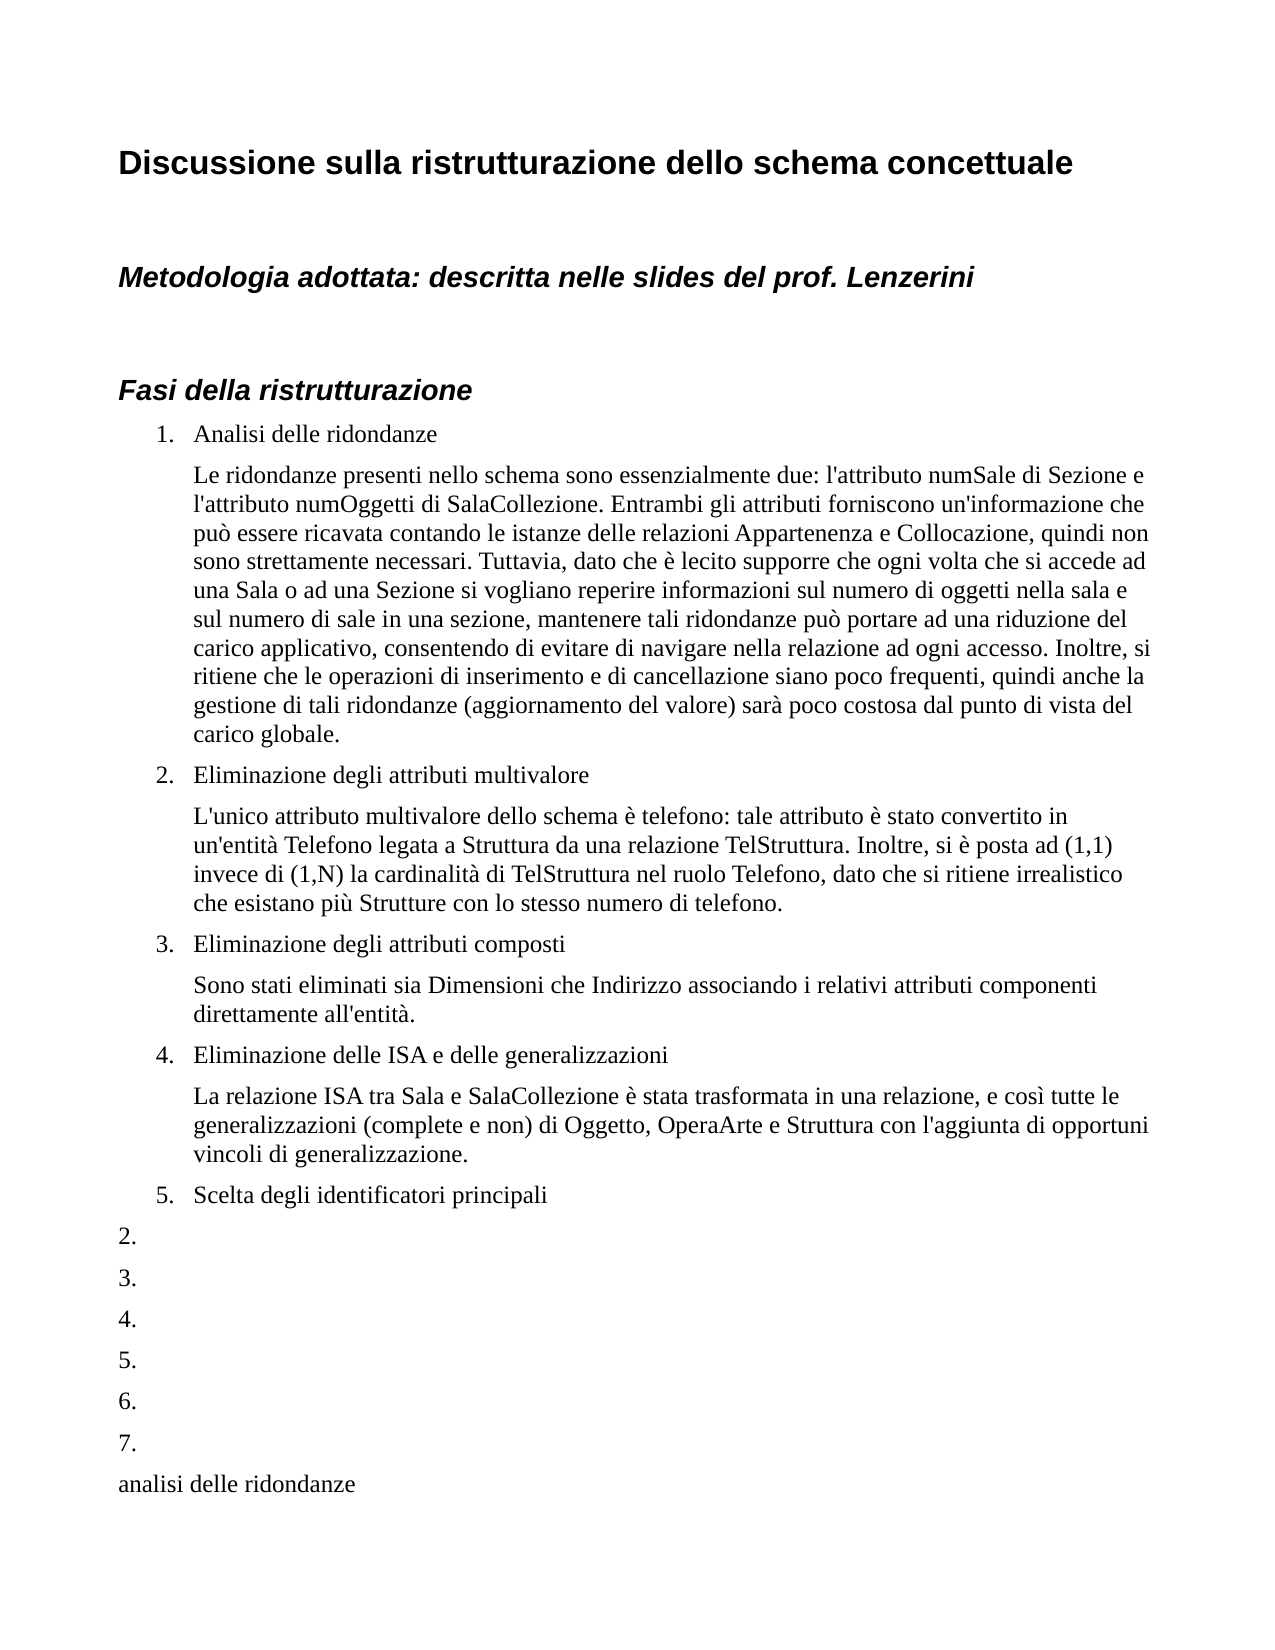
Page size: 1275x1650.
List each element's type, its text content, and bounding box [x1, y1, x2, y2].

list Scelta degli identificatori principali [156, 1180, 1157, 1209]
list Eliminazione delle ISA e delle generalizzazioni [156, 1040, 1157, 1069]
text 6. [118, 1386, 1157, 1415]
text 3. [118, 1263, 1157, 1291]
text 4. [118, 1304, 1157, 1333]
subtitle Fasi della ristrutturazione [118, 373, 1157, 406]
list Sono stati eliminati sia Dimensioni che Indirizzo associando i relativi attributi componenti direttamente all'entità. [156, 970, 1157, 1028]
text analisi delle ridondanze [118, 1469, 1157, 1498]
list Eliminazione degli attributi composti [156, 929, 1157, 958]
text 5. [118, 1345, 1157, 1374]
text 7. [118, 1428, 1157, 1456]
list Le ridondanze presenti nello schema sono essenzialmente due: l'attributo numSale di Sezione e l'attributo numOggetti di SalaCollezione. Entrambi gli attributi forniscono un'informazione che può essere ricavata contando le istanze delle relazioni Appartenenza e Collocazione, quindi non sono strettamente necessari. Tuttavia, dato che è lecito supporre che ogni volta che si accede ad una Sala o ad una Sezione si vogliano reperire informazioni sul numero di oggetti nella sala e sul numero di sale in una sezione, mantenere tali ridondanze può portare ad una riduzione del carico applicativo, consentendo di evitare di navigare nella relazione ad ogni accesso. Inoltre, si ritiene che le operazioni di inserimento e di cancellazione siano poco frequenti, quindi anche la gestione di tali ridondanze (aggiornamento del valore) sarà poco costosa dal punto di vista del carico globale. [156, 460, 1157, 748]
subtitle Metodologia adottata: descritta nelle slides del prof. Lenzerini [118, 261, 1157, 294]
list La relazione ISA tra Sala e SalaCollezione è stata trasformata in una relazione, e così tutte le generalizzazioni (complete e non) di Oggetto, OperaArte e Struttura con l'aggiunta di opportuni vincoli di generalizzazione. [156, 1081, 1157, 1168]
text 2. [118, 1221, 1157, 1250]
subtitle Discussione sulla ristrutturazione dello schema concettuale [118, 143, 1157, 182]
list L'unico attributo multivalore dello schema è telefono: tale attributo è stato convertito in un'entità Telefono legata a Struttura da una relazione TelStruttura. Inoltre, si è posta ad (1,1) invece di (1,N) la cardinalità di TelStruttura nel ruolo Telefono, dato che si ritiene irrealistico che esistano più Strutture con lo stesso numero di telefono. [156, 801, 1157, 916]
list Analisi delle ridondanze [156, 419, 1157, 448]
list Eliminazione degli attributi multivalore [156, 760, 1157, 789]
